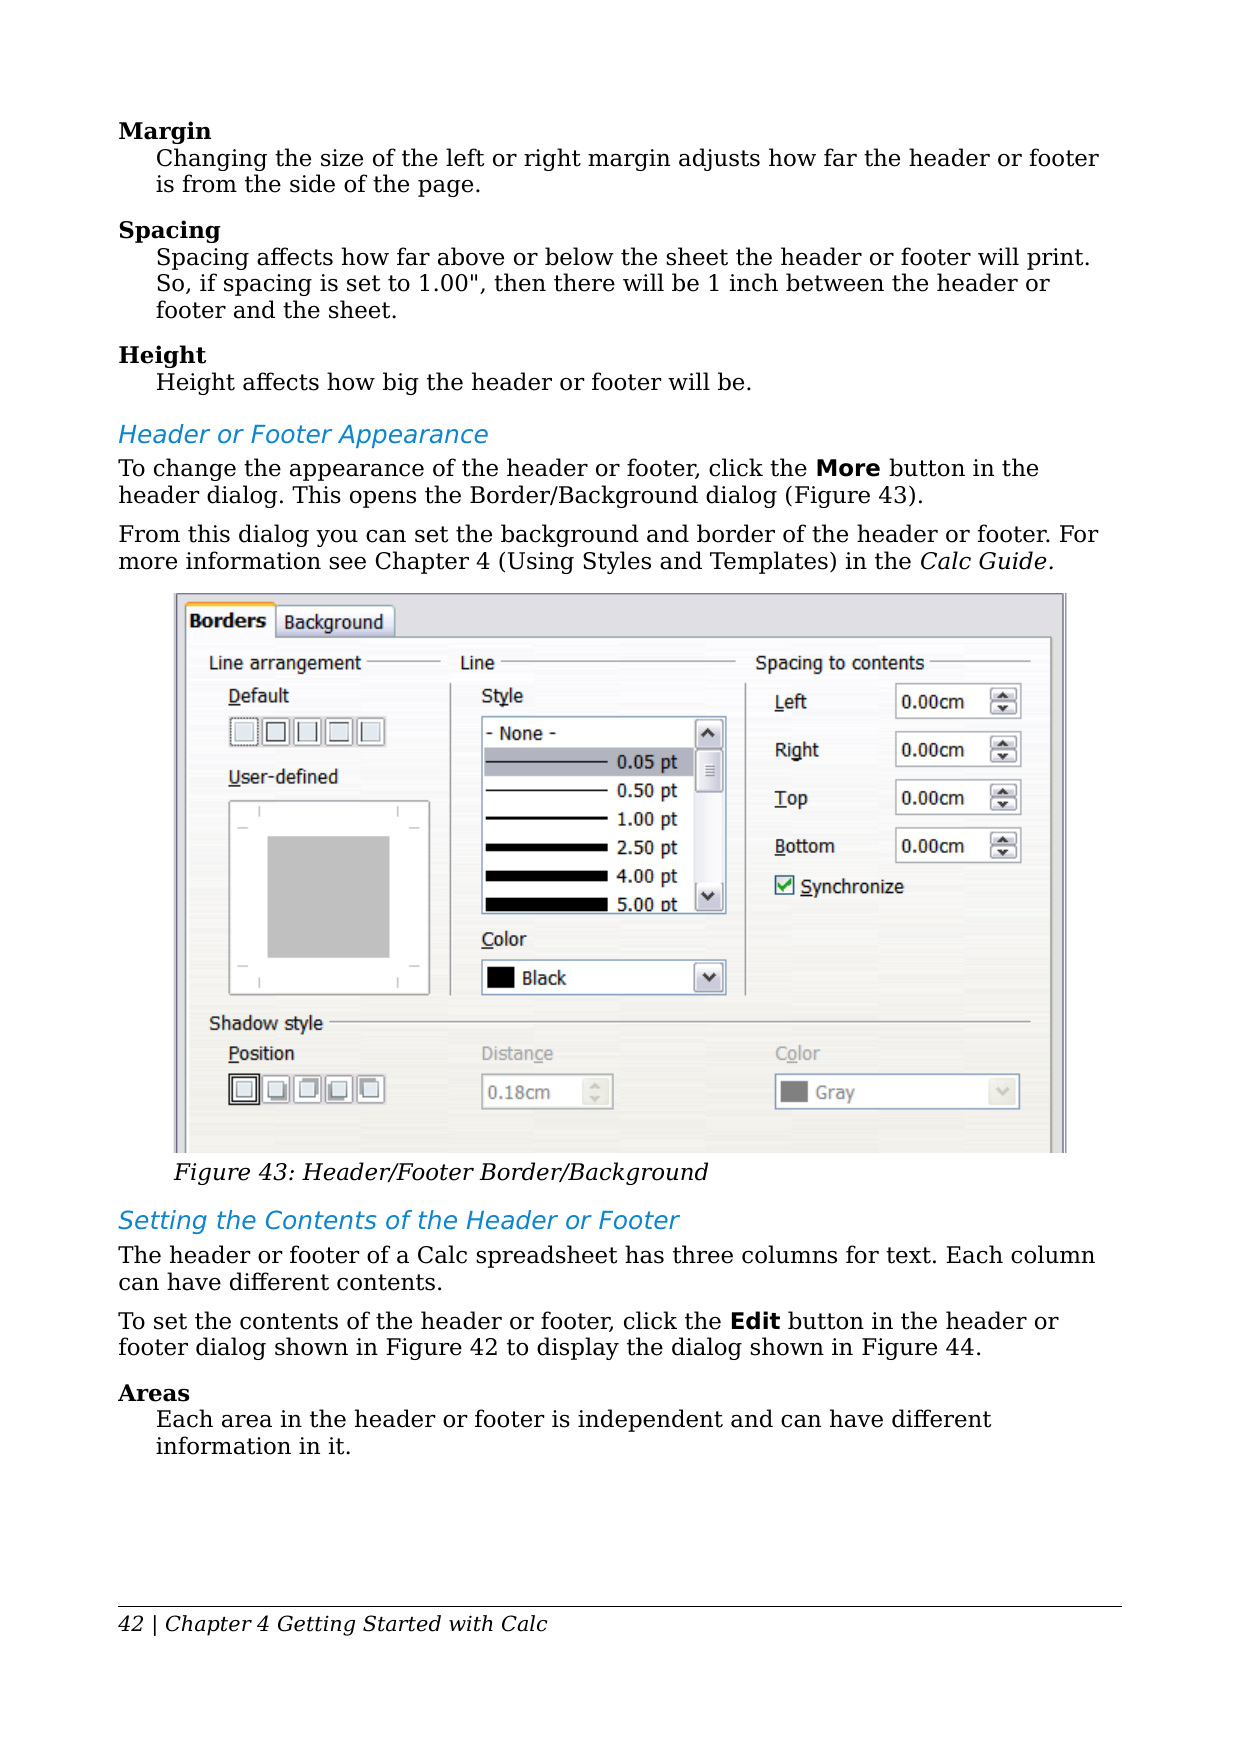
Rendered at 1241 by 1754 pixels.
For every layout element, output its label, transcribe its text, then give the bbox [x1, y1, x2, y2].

picture [173, 593, 1067, 1153]
text To set the contents of the header or footer, click the Edit button in the header or footer dialog shown in Figure 42 to display the dialog shown in Figure 44. [118, 1308, 1122, 1361]
text Spacing affects how far above or below the sheet the header or footer will print. So, if spacing is set to 1.00", then there will be 1 inch between the header or footer and the sheet. [156, 244, 1122, 324]
text Areas [118, 1380, 1122, 1407]
text Each area in the header or footer is independent and can have different information in it. [156, 1407, 1122, 1460]
text To change the appearance of the header or footer, click the More button in the header dialog. This opens the Border/Background dialog (Figure 43). [118, 456, 1122, 509]
text From this dialog you can set the background and border of the header or footer. For more information see Chapter 4 (Using Styles and Templates) in the Calc Guide. [118, 521, 1122, 575]
subtitle Setting the Contents of the Header or Footer [118, 1206, 1122, 1236]
subtitle Header or Footer Appearance [118, 420, 1122, 449]
text Height [118, 342, 1122, 369]
text The header or footer of a Calc spreadsheet has three columns for text. Each column can have different contents. [118, 1242, 1122, 1295]
text Figure 43: Header/Footer Border/Background [174, 1159, 1066, 1185]
text Height affects how big the header or footer will be. [156, 369, 1122, 396]
text Spacing [118, 217, 1122, 244]
text Margin [118, 118, 1122, 145]
text Changing the size of the left or right margin adjusts how far the header or footer is from the side of the page. [156, 145, 1122, 198]
